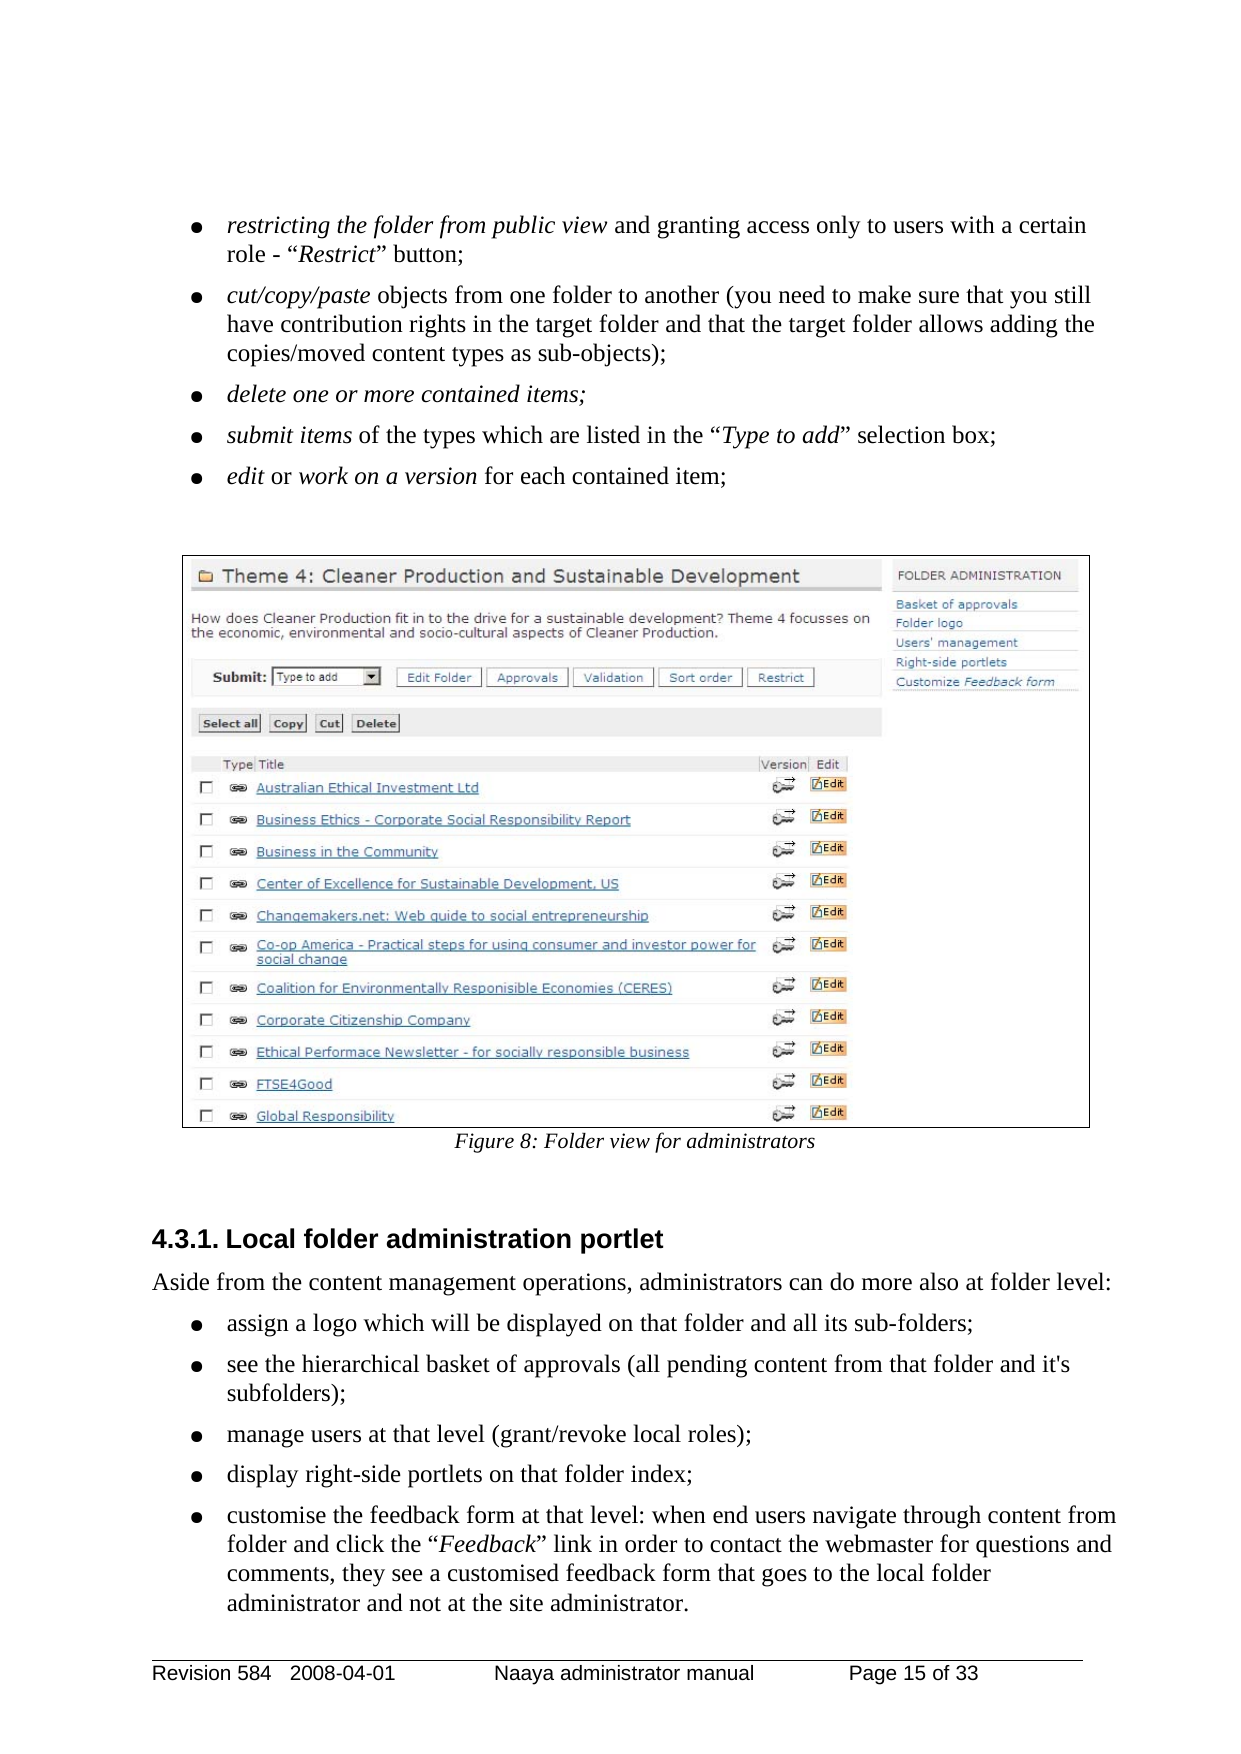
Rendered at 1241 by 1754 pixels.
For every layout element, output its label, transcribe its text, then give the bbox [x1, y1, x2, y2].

list delete one or more contained items; [189, 379, 1120, 408]
list customise the feedback form at that level: when end users navigate through content from folder and click the “Feedback” link in order to contact the webmaster for questions and comments, they see a customised feedback form that goes to the local folder administrator and not at the site administrator. [189, 1500, 1120, 1616]
text Figure 8: Folder view for administrators [182, 1128, 1090, 1153]
text [183, 556, 1089, 1127]
list submit items of the types which are listed in the “Type to add” selection box; [189, 420, 1120, 449]
list manage users at that level (grant/revoke local roles); [189, 1418, 1120, 1448]
list see the hierarchical basket of approvals (all pending content from that folder and it's subfolders); [189, 1349, 1120, 1407]
picture [186, 559, 1086, 1124]
list assign a logo which will be displayed on that folder and all its sub-folders; [189, 1308, 1120, 1337]
list display right-side portlets on that folder index; [189, 1459, 1120, 1488]
subtitle Local folder administration portlet [152, 1223, 1120, 1254]
text Aside from the content management operations, administrators can do more also at folder level: [152, 1267, 1120, 1296]
list restricting the folder from public view and granting access only to users with a certain role - “Restrict” button; [189, 210, 1120, 268]
list cut/copy/paste objects from one folder to another (you need to make sure that you still have contribution rights in the target folder and that the target folder allows adding the copies/moved content types as sub-objects); [189, 280, 1120, 367]
list edit or work on a version for each contained item; [189, 461, 1120, 490]
